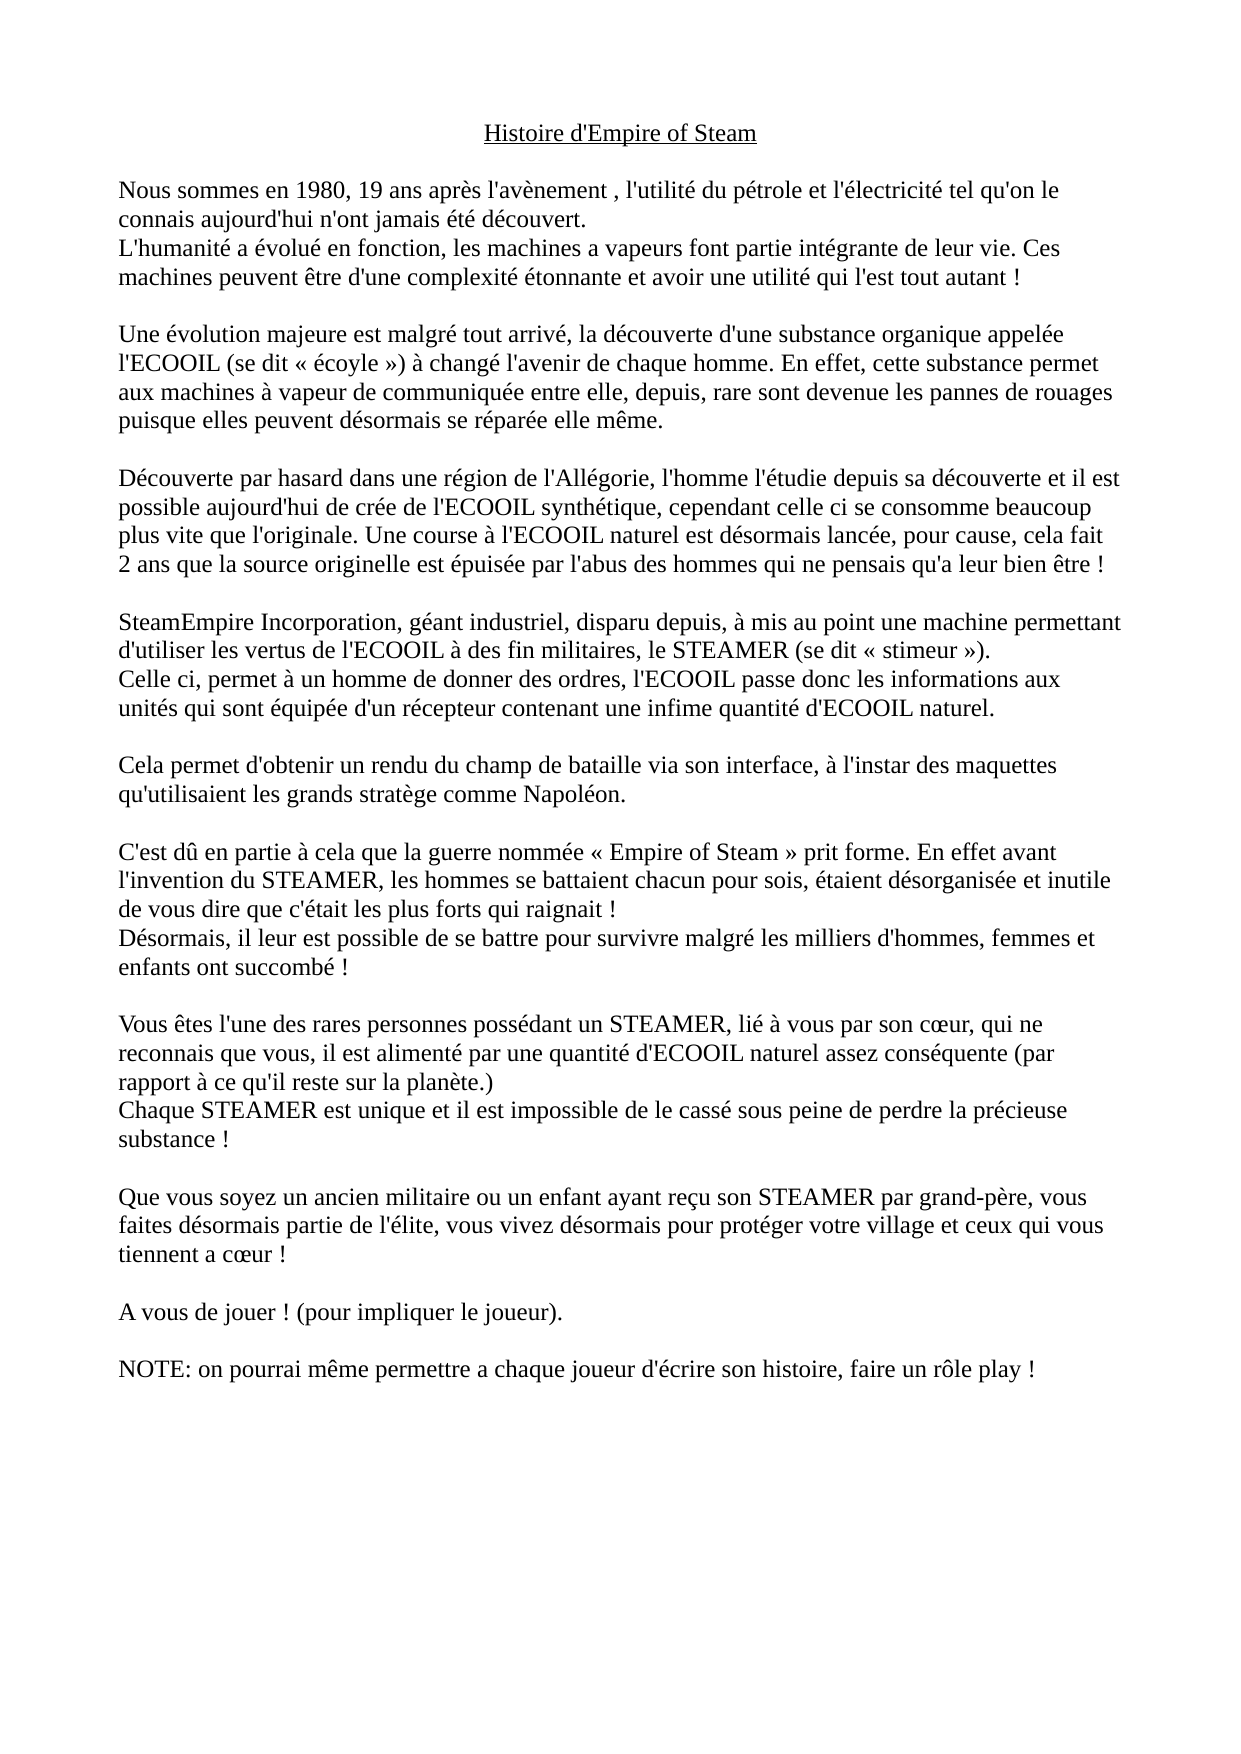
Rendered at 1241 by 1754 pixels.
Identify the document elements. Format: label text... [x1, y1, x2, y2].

text Chaque STEAMER est unique et il est impossible de le cassé sous peine de perdre la précieuse substance ! [118, 1096, 1122, 1153]
text Vous êtes l'une des rares personnes possédant un STEAMER, lié à vous par son cœur, qui ne reconnais que vous, il est alimenté par une quantité d'ECOOIL naturel assez conséquente (par rapport à ce qu'il reste sur la planète.) [118, 1009, 1122, 1096]
text Histoire d'Empire of Steam [118, 118, 1122, 147]
text C'est dû en partie à cela que la guerre nommée « Empire of Steam » prit forme. En effet avant l'invention du STEAMER, les hommes se battaient chacun pour sois, étaient désorganisée et inutile de vous dire que c'était les plus forts qui raignait ! [118, 837, 1122, 923]
text Cela permet d'obtenir un rendu du champ de bataille via son interface, à l'instar des maquettes qu'utilisaient les grands stratège comme Napoléon. [118, 751, 1122, 808]
text NOTE: on pourrai même permettre a chaque joueur d'écrire son histoire, faire un rôle play ! [118, 1354, 1122, 1383]
text Découverte par hasard dans une région de l'Allégorie, l'homme l'étudie depuis sa découverte et il est possible aujourd'hui de crée de l'ECOOIL synthétique, cependant celle ci se consomme beaucoup plus vite que l'originale. Une course à l'ECOOIL naturel est désormais lancée, pour cause, cela fait 2 ans que la source originelle est épuisée par l'abus des hommes qui ne pensais qu'a leur bien être ! [118, 463, 1122, 578]
text Que vous soyez un ancien militaire ou un enfant ayant reçu son STEAMER par grand-père, vous faites désormais partie de l'élite, vous vivez désormais pour protéger votre village et ceux qui vous tiennent a cœur ! [118, 1182, 1122, 1268]
text L'humanité a évolué en fonction, les machines a vapeurs font partie intégrante de leur vie. Ces machines peuvent être d'une complexité étonnante et avoir une utilité qui l'est tout autant ! [118, 233, 1122, 291]
text SteamEmpire Incorporation, géant industriel, disparu depuis, à mis au point une machine permettant d'utiliser les vertus de l'ECOOIL à des fin militaires, le STEAMER (se dit « stimeur »). [118, 607, 1122, 664]
text A vous de jouer ! (pour impliquer le joueur). [118, 1297, 1122, 1326]
text Une évolution majeure est malgré tout arrivé, la découverte d'une substance organique appelée l'ECOOIL (se dit « écoyle ») à changé l'avenir de chaque homme. En effet, cette substance permet aux machines à vapeur de communiquée entre elle, depuis, rare sont devenue les pannes de rouages puisque elles peuvent désormais se réparée elle même. [118, 319, 1122, 434]
text Désormais, il leur est possible de se battre pour survivre malgré les milliers d'hommes, femmes et enfants ont succombé ! [118, 923, 1122, 981]
text Celle ci, permet à un homme de donner des ordres, l'ECOOIL passe donc les informations aux unités qui sont équipée d'un récepteur contenant une infime quantité d'ECOOIL naturel. [118, 664, 1122, 722]
text Nous sommes en 1980, 19 ans après l'avènement , l'utilité du pétrole et l'électricité tel qu'on le connais aujourd'hui n'ont jamais été découvert. [118, 176, 1122, 233]
